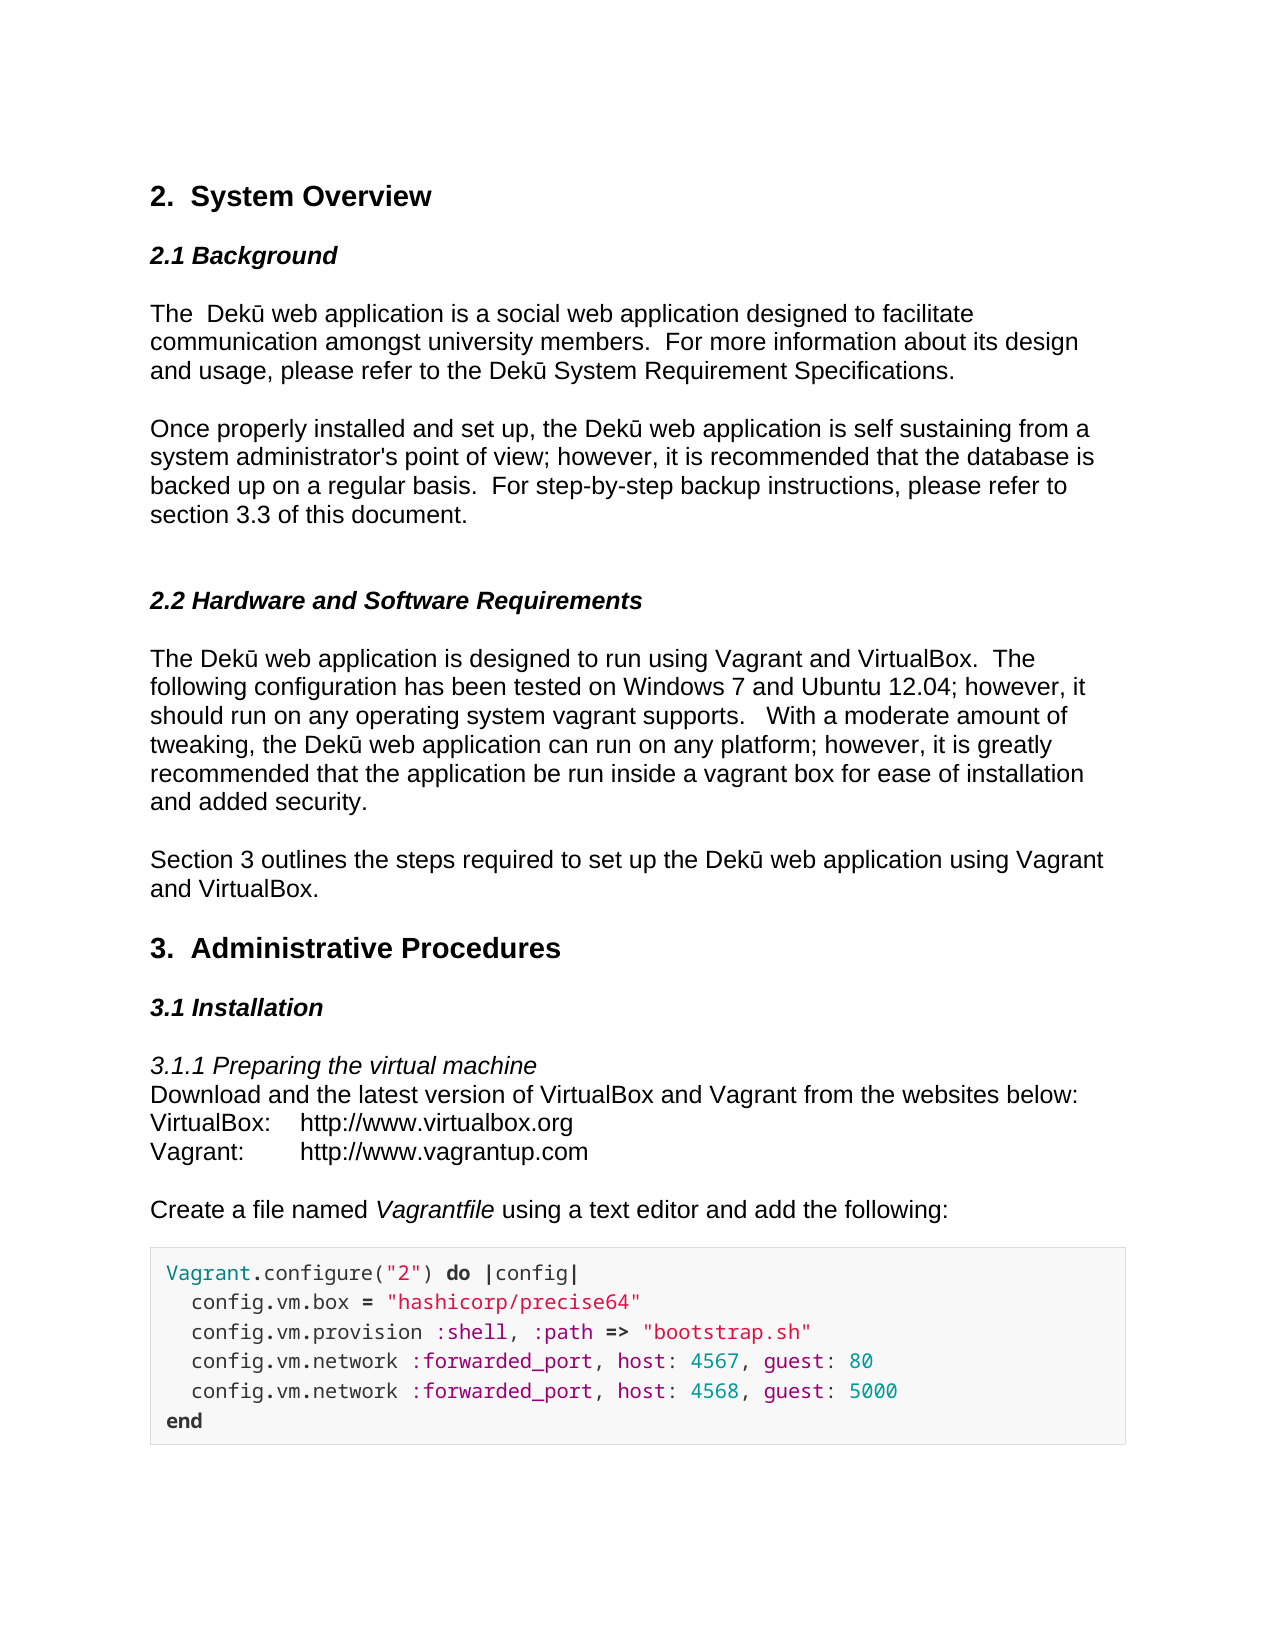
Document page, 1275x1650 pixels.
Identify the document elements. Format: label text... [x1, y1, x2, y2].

text Download and the latest version of VirtualBox and Vagrant from the websites below: [150, 1079, 1125, 1108]
text 2. System Overview [150, 179, 1125, 212]
text The Dekū web application is a social web application designed to facilitate communication amongst university members. For more information about its design and usage, please refer to the Dekū System Requirement Specifications. [150, 298, 1125, 385]
text Section 3 outlines the steps required to set up the Dekū web application using Vagrant and VirtualBox. [150, 845, 1125, 902]
text 2.2 Hardware and Software Requirements [150, 586, 1125, 615]
text 3.1.1 Preparing the virtual machine [150, 1051, 1125, 1079]
text VirtualBox: http://www.virtualbox.org [150, 1108, 1125, 1137]
text The Dekū web application is designed to run using Vagrant and VirtualBox. The following configuration has been tested on Windows 7 and Ubuntu 12.04; however, it should run on any operating system vagrant supports. With a moderate amount of tweaking, the Dekū web application can run on any platform; however, it is greatly recommended that the application be run inside a vagrant box for ease of installation and added security. [150, 643, 1125, 816]
text Create a file named Vagrantfile using a text editor and add the following: [150, 1194, 1125, 1223]
text Vagrant.configure("2") do |config| config.vm.box = "hashicorp/precise64" config.vm.provision :shell, :path => "bootstrap.sh" config.vm.network :forwarded_port, host: 4567, guest: 80 config.vm.network :forwarded_port, host: 4568, guest: 5000 end [151, 1248, 1125, 1444]
text Vagrant: http://www.vagrantup.com [150, 1137, 1125, 1166]
text 3. Administrative Procedures [150, 931, 1125, 964]
text 3.1 Installation [150, 993, 1125, 1022]
text Once properly installed and set up, the Dekū web application is self sustaining from a system administrator's point of view; however, it is recommended that the database is backed up on a regular basis. For step-by-step backup instructions, please refer to section 3.3 of this document. [150, 413, 1125, 528]
text 2.1 Background [150, 241, 1125, 270]
